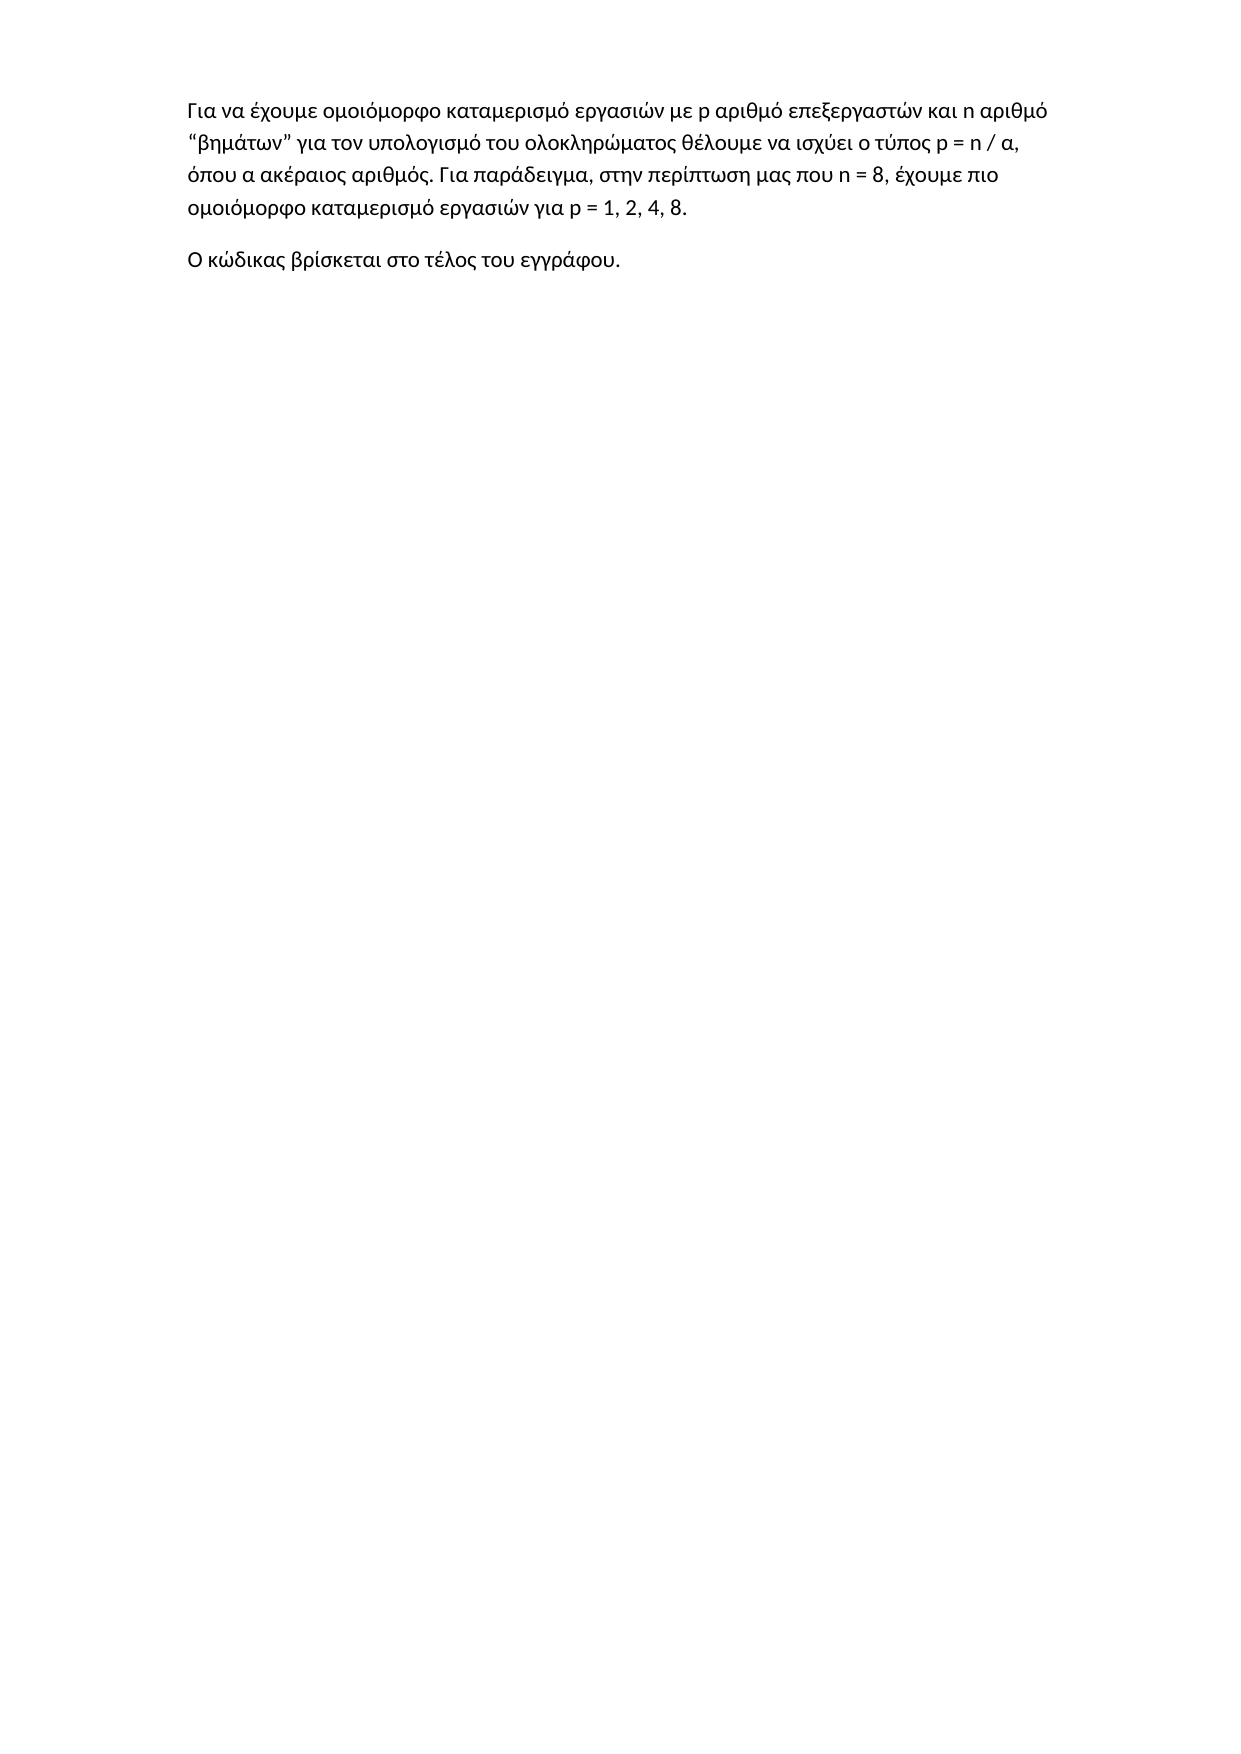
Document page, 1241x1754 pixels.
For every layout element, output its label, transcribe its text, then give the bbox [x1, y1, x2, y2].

text Για να έχουμε ομοιόμορφο καταμερισμό εργασιών με p αριθμό επεξεργαστών και n αριθμό “βημάτων” για τον υπολογισμό του ολοκληρώματος θέλουμε να ισχύει ο τύπος p = n / α, όπου α ακέραιος αριθμός. Για παράδειγμα, στην περίπτωση μας που n = 8, έχουμε πιο ομοιόμορφο καταμερισμό εργασιών για p = 1, 2, 4, 8. [187, 96, 1053, 221]
text Ο κώδικας βρίσκεται στο τέλος του εγγράφου. [187, 246, 1053, 274]
